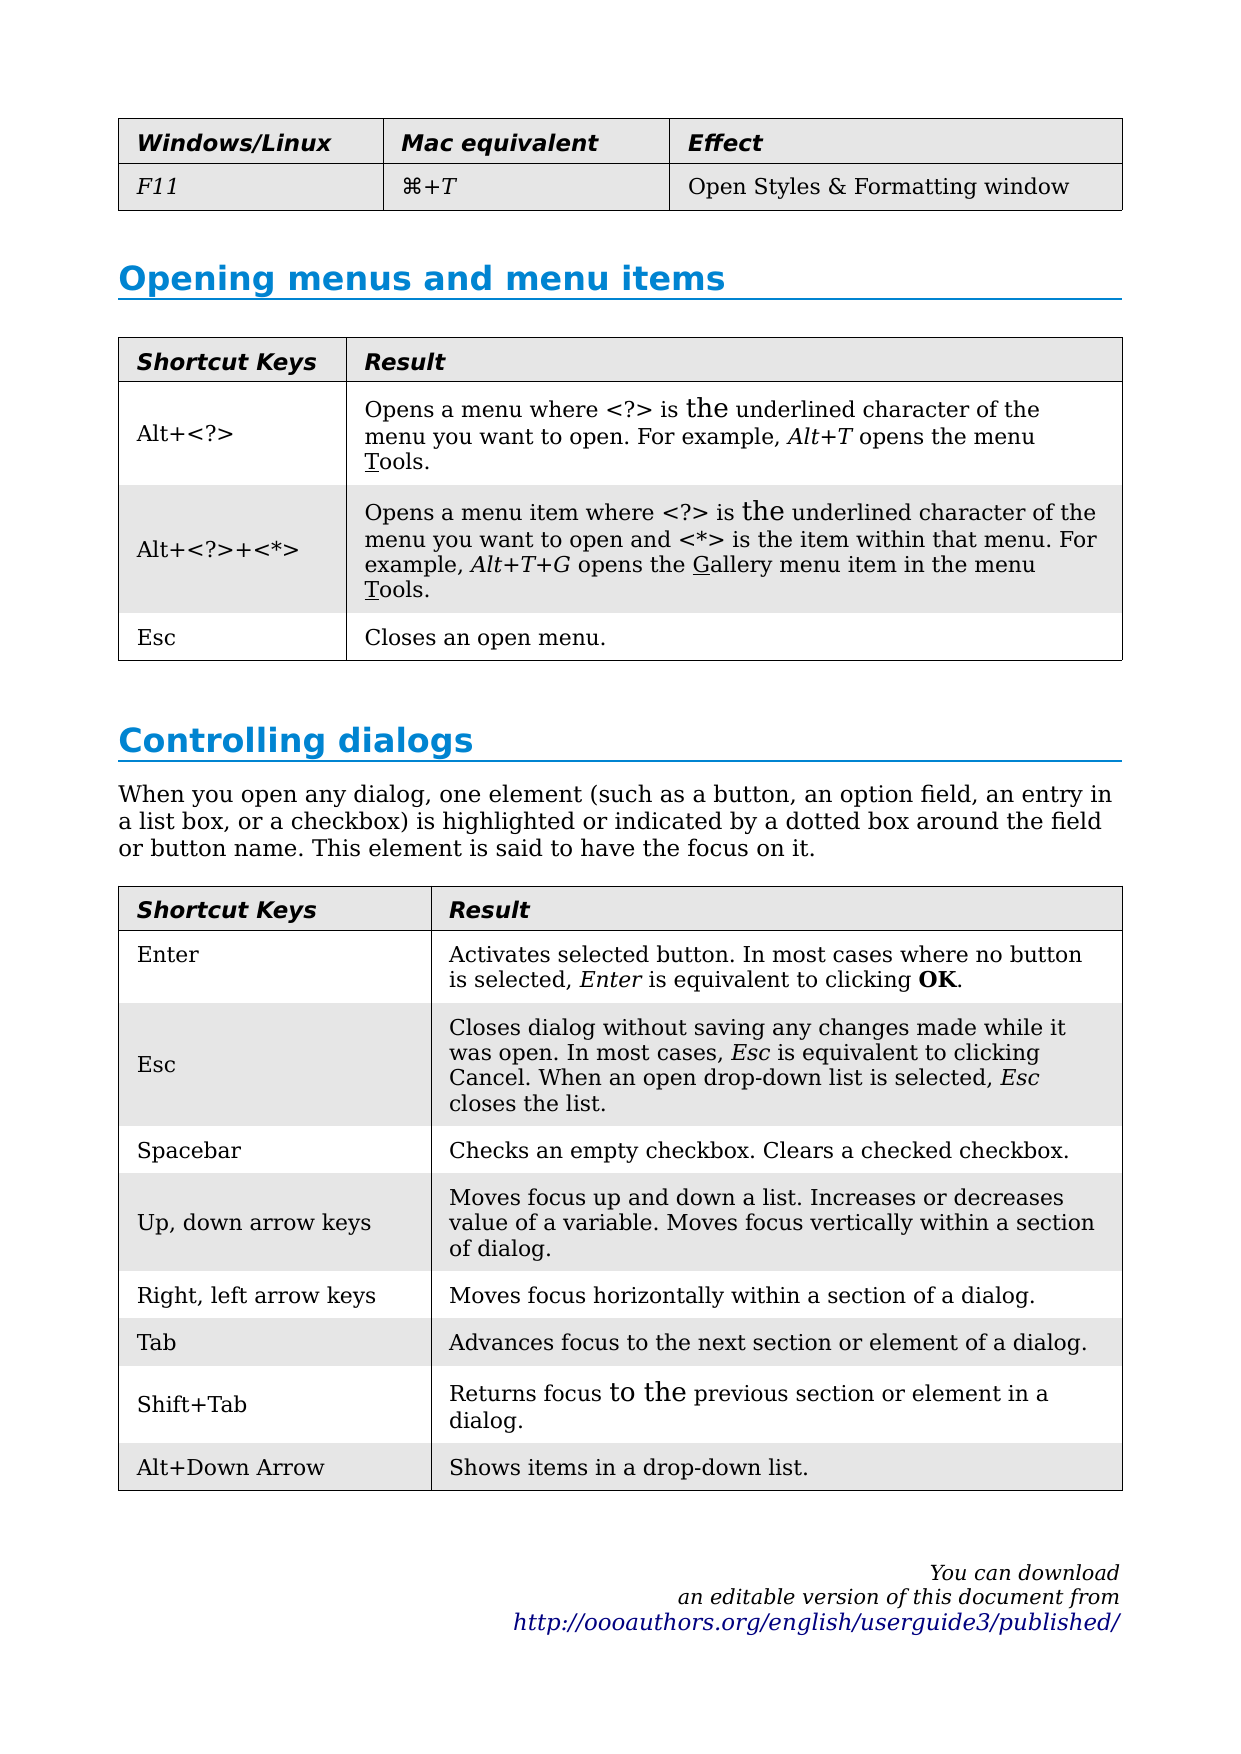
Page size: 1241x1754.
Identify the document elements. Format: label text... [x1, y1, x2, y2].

table_cell Esc [119, 613, 346, 660]
table_cell Moves focus up and down a list. Increases or decreases value of a variable. Moves focus vertically within a section of dialog. [432, 1173, 1122, 1271]
table_cell Returns focus to the previous section or element in a dialog. [432, 1366, 1122, 1443]
table_header Shortcut Keys [119, 338, 346, 381]
text When you open any dialog, one element (such as a button, an option field, an entry in a list box, or a checkbox) is highlighted or indicated by a dotted box around the field or button name. This element is said to have the focus on it. [118, 781, 1122, 861]
table_cell Activates selected button. In most cases where no button is selected, Enter is equivalent to clicking OK. [432, 931, 1122, 1003]
table_cell Right, left arrow keys [119, 1271, 431, 1318]
table_cell Up, down arrow keys [119, 1173, 431, 1271]
table_header Shortcut Keys [119, 887, 431, 930]
table_header Effect [670, 119, 1122, 163]
table_cell Spacebar [119, 1126, 431, 1173]
table_cell Advances focus to the next section or element of a dialog. [432, 1318, 1122, 1366]
table_cell Esc [119, 1003, 431, 1126]
table_cell z+T [384, 164, 669, 210]
table_cell Checks an empty checkbox. Clears a checked checkbox. [432, 1126, 1122, 1173]
table_cell Alt+Down Arrow [119, 1443, 431, 1490]
table_header Windows/Linux [119, 119, 383, 163]
table_cell Opens a menu where <?> is the underlined character of the menu you want to open. For example, Alt+T opens the menu Tools. [347, 382, 1122, 484]
table_cell Shows items in a drop-down list. [432, 1443, 1122, 1490]
table_cell Closes dialog without saving any changes made while it was open. In most cases, Esc is equivalent to clicking Cancel. When an open drop-down list is selected, Esc closes the list. [432, 1003, 1122, 1126]
table_cell Tab [119, 1318, 431, 1366]
subtitle Controlling dialogs [118, 722, 1122, 760]
table_header Result [432, 887, 1122, 930]
table_cell Closes an open menu. [347, 613, 1122, 660]
table_cell Alt+<?> [119, 382, 346, 484]
table_cell Moves focus horizontally within a section of a dialog. [432, 1271, 1122, 1318]
table_cell F11 [119, 164, 383, 210]
table_cell Shift+Tab [119, 1366, 431, 1443]
table_header Result [347, 338, 1122, 381]
table_header Mac equivalent [384, 119, 669, 163]
table_cell Opens a menu item where <?> is the underlined character of the menu you want to open and <*> is the item within that menu. For example, Alt+T+G opens the Gallery menu item in the menu Tools. [347, 485, 1122, 613]
table_cell Enter [119, 931, 431, 1003]
subtitle Opening menus and menu items [118, 259, 1122, 298]
table_cell Alt+<?>+<*> [119, 485, 346, 613]
table_cell Open Styles & Formatting window [670, 164, 1122, 210]
